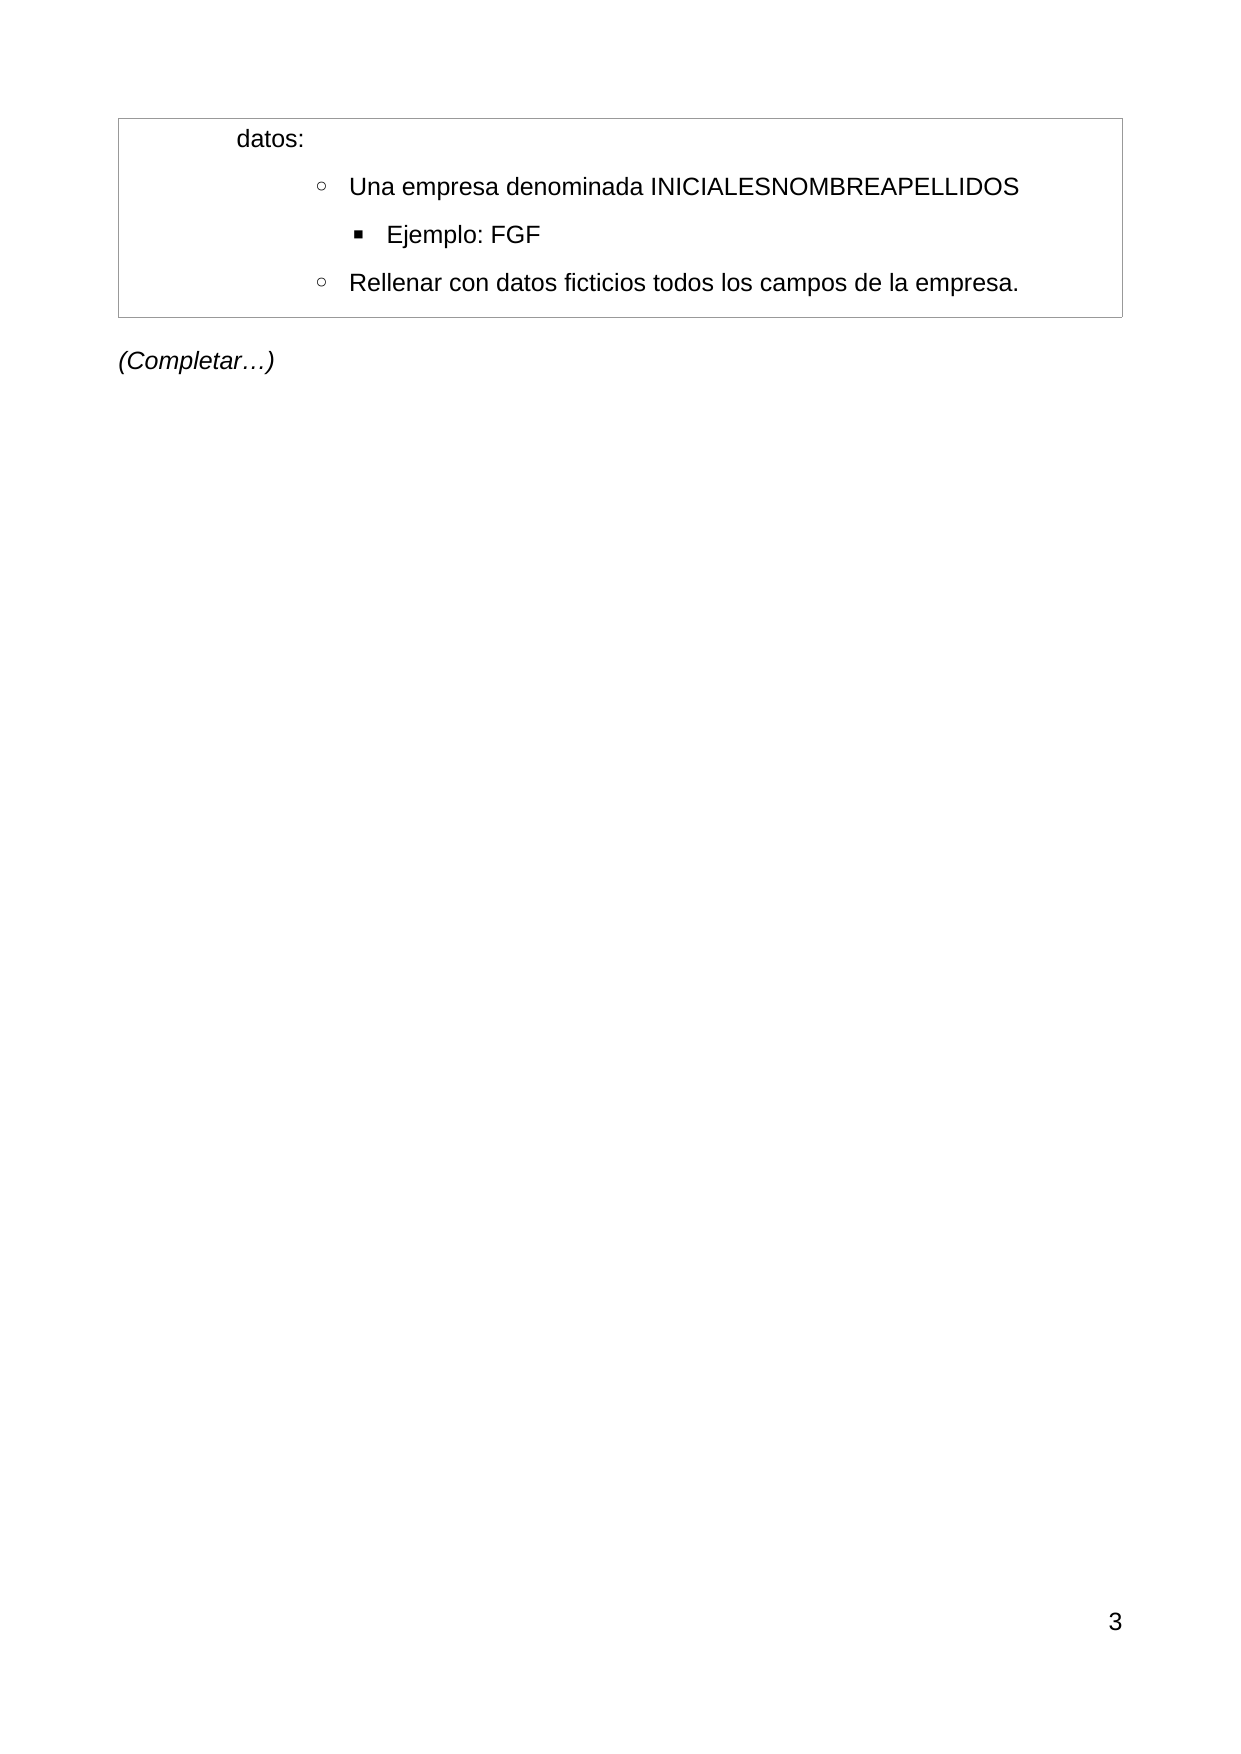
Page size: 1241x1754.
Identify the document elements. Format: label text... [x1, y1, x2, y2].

table_cell Elabora la documentación necesaria, incluyendo capturas de pantalla, para resolver los siguientes supuestos prácticos: (CA3.1 Utilizáronse ferramentas e linguaxes de consulta e manipulación de datos proporcionados polos sistemas ERP-CRM) (CA3.6 Documentáronse as operacións realizadas e as incidencias observadas) Consulta de información de Odoo Investiga qué es pgAdmin 4, documenta cómo efectuar su instalación y realiza la instalación en la máquina que se emplea como cliente en la implantación cliente/servidor de Odoo. Investiga y documenta cómo efectuar la conexión a la base de datos de Odoo desde PgAdmin. Empleando PgAdmin, realiza una consulta SQL que muestre los siguientes datos (scheme res_partner): Código: identificador de la empresa. Nombre: nombre de la empresa. Título: Tipo de empresa (SL, SA, etc.). Idioma. Límite débito. Calle. Código postal. Ciudad. Teléfono: teléfono de la empresa. (CA3.2 Xeráronse formularios) Elaboración de vistas y formularios: Investiga y documenta cómo configurar en Odoo un directorio específico para crear módulos desarrollados por el usuario. Configura la carpeta /var/lib/odoo/modules como destino para los módulos que se van a desarrollar. Investiga y documenta cómo crear una plantilla de creación de módulos (ver opción scaffold) y crea la estructura para el módulo empresas_inicialesnombreapellidos (empresasfgf) Crea y documenta una vista de tipo formulario del objeto Empresa (res.partner) que incluya los campos que a continuación se relacionan: Identificador. Nombre de la empresa. Título. Idioma. La vista debe estar accesible desde: Nombre del menú del módulo: Empresas INICIALESNOMBREAPELLIDOS Ejemplo: Empresas FGF. Nombre del menú de la vista: Ver Empresas INICIALESNOMBREAPELLIDOS Ejemplo: Ver Empresas FGF. Nombre del submenú de la vista: Mostrar. Título de la vista: Ver empresas INICIALESNOMBREAPELLIDOS Ejemplo: Ver empresas FGF Crea un formulario heredado que permita introducir los datos de una empresa. Desde la vista creada en el apartado anterior, Introduce los siguientes datos: Una empresa denominada INICIALESNOMBREAPELLIDOS Ejemplo: FGF Rellenar con datos ficticios todos los campos de la empresa. [119, 119, 1122, 317]
text (Completar…) [118, 346, 1122, 374]
